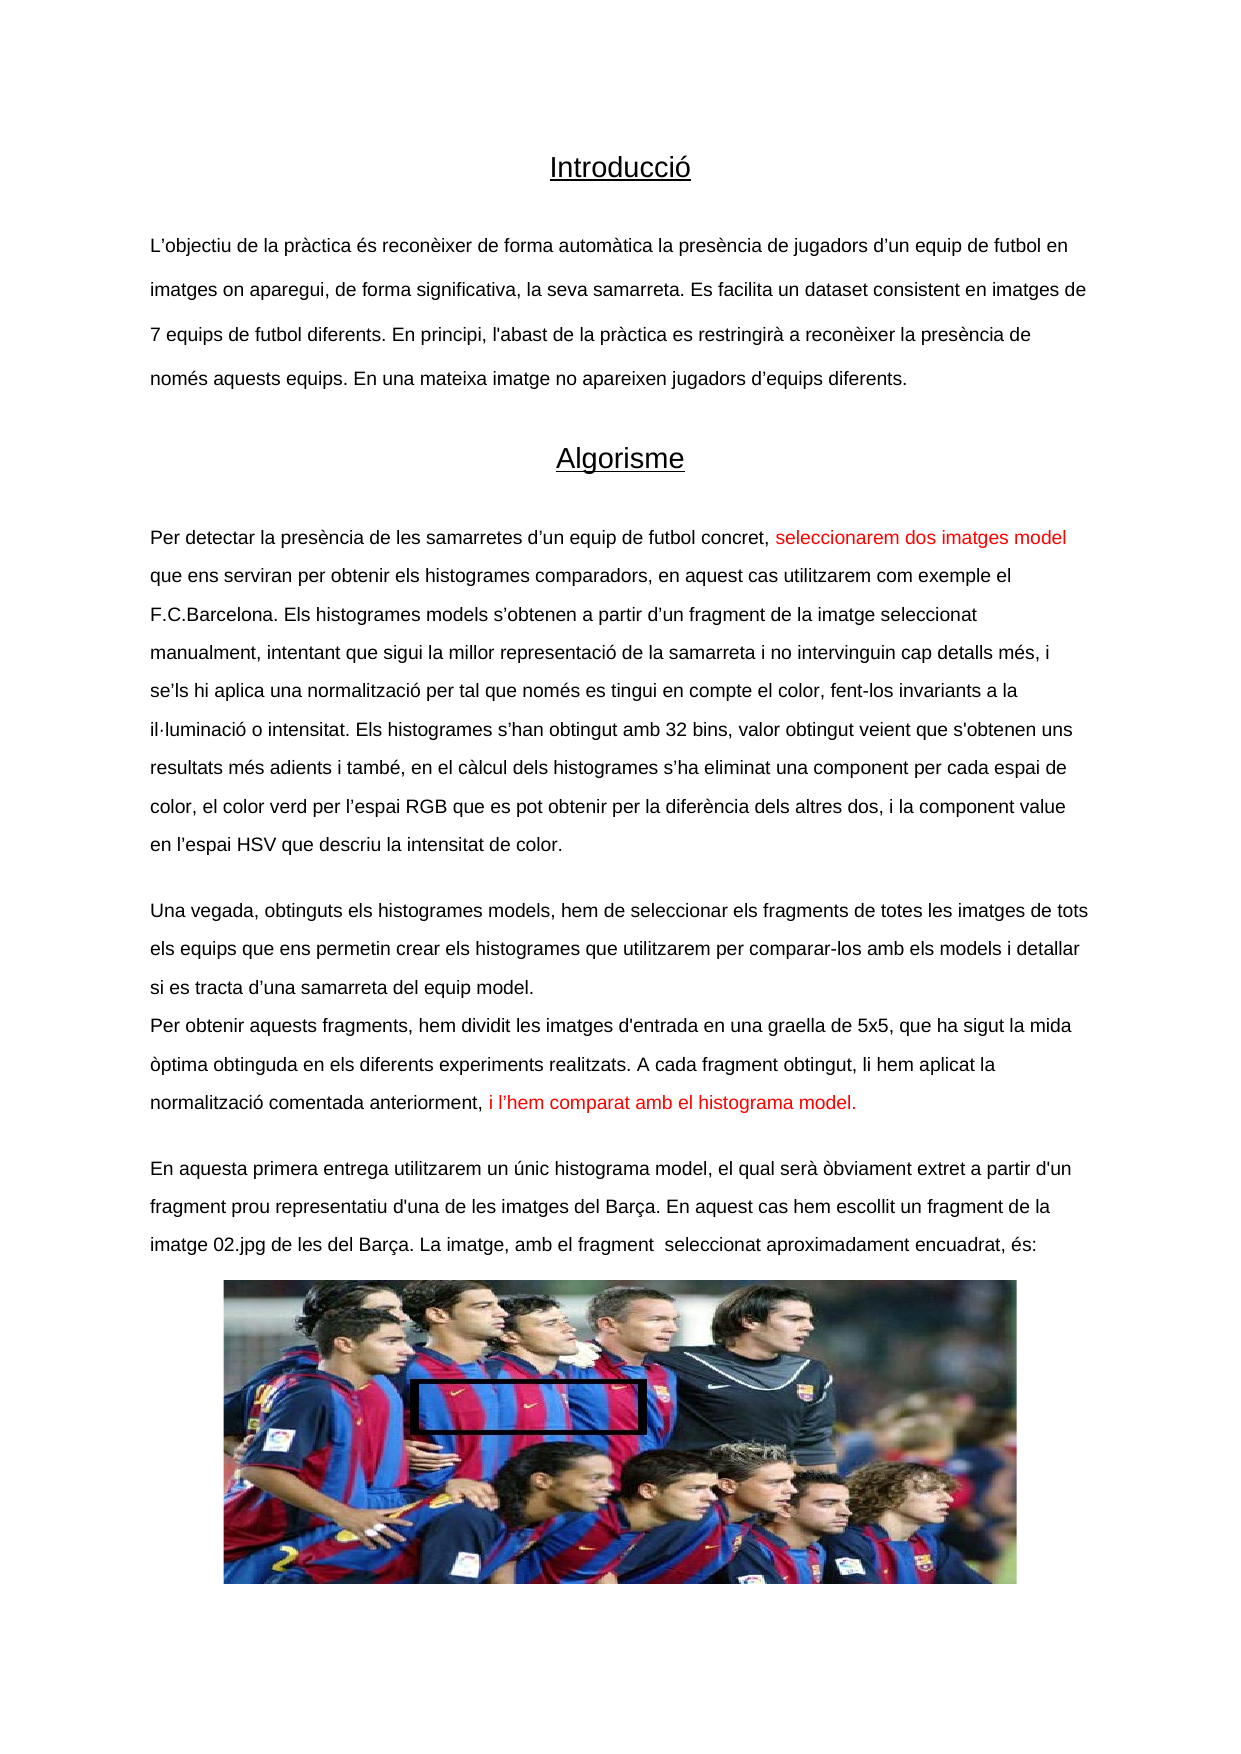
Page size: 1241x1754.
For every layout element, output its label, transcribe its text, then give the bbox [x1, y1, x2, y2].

picture [223, 1280, 1017, 1584]
title Algorisme [150, 441, 1090, 499]
title Introducció [150, 150, 1090, 207]
text L’objectiu de la pràctica és reconèixer de forma automàtica la presència de jugadors d’un equip de futbol en imatges on aparegui, de forma significativa, la seva samarreta. Es facilita un dataset consistent en imatges de 7 equips de futbol diferents. En principi, l'abast de la pràctica es restringirà a reconèixer la presència de només aquests equips. En una mateixa imatge no apareixen jugadors d’equips diferents. [150, 234, 1090, 406]
text En aquesta primera entrega utilitzarem un únic histograma model, el qual serà òbviament extret a partir d'un fragment prou representatiu d'una de les imatges del Barça. En aquest cas hem escollit un fragment de la imatge 02.jpg de les del Barça. La imatge, amb el fragment seleccionat aproximadament encuadrat, és: [150, 1157, 1090, 1272]
text Per detectar la presència de les samarretes d’un equip de futbol concret, seleccionarem dos imatges model que ens serviran per obtenir els histogrames comparadors, en aquest cas utilitzarem com exemple el F.C.Barcelona. Els histogrames models s’obtenen a partir d’un fragment de la imatge seleccionat manualment, intentant que sigui la millor representació de la samarreta i no intervinguin cap detalls més, i se’ls hi aplica una normalització per tal que només es tingui en compte el color, fent-los invariants a la il·luminació o intensitat. Els histogrames s’han obtingut amb 32 bins, valor obtingut veient que s'obtenen uns resultats més adients i també, en el càlcul dels histogrames s’ha eliminat una component per cada espai de color, el color verd per l’espai RGB que es pot obtenir per la diferència dels altres dos, i la component value en l’espai HSV que descriu la intensitat de color. [150, 526, 1090, 872]
text Una vegada, obtinguts els histogrames models, hem de seleccionar els fragments de totes les imatges de tots els equips que ens permetin crear els histogrames que utilitzarem per comparar-los amb els models i detallar si es tracta d’una samarreta del equip model. Per obtenir aquests fragments, hem dividit les imatges d'entrada en una graella de 5x5, que ha sigut la mida òptima obtinguda en els diferents experiments realitzats. A cada fragment obtingut, li hem aplicat la normalització comentada anteriorment, i l’hem comparat amb el histograma model. [150, 899, 1090, 1130]
